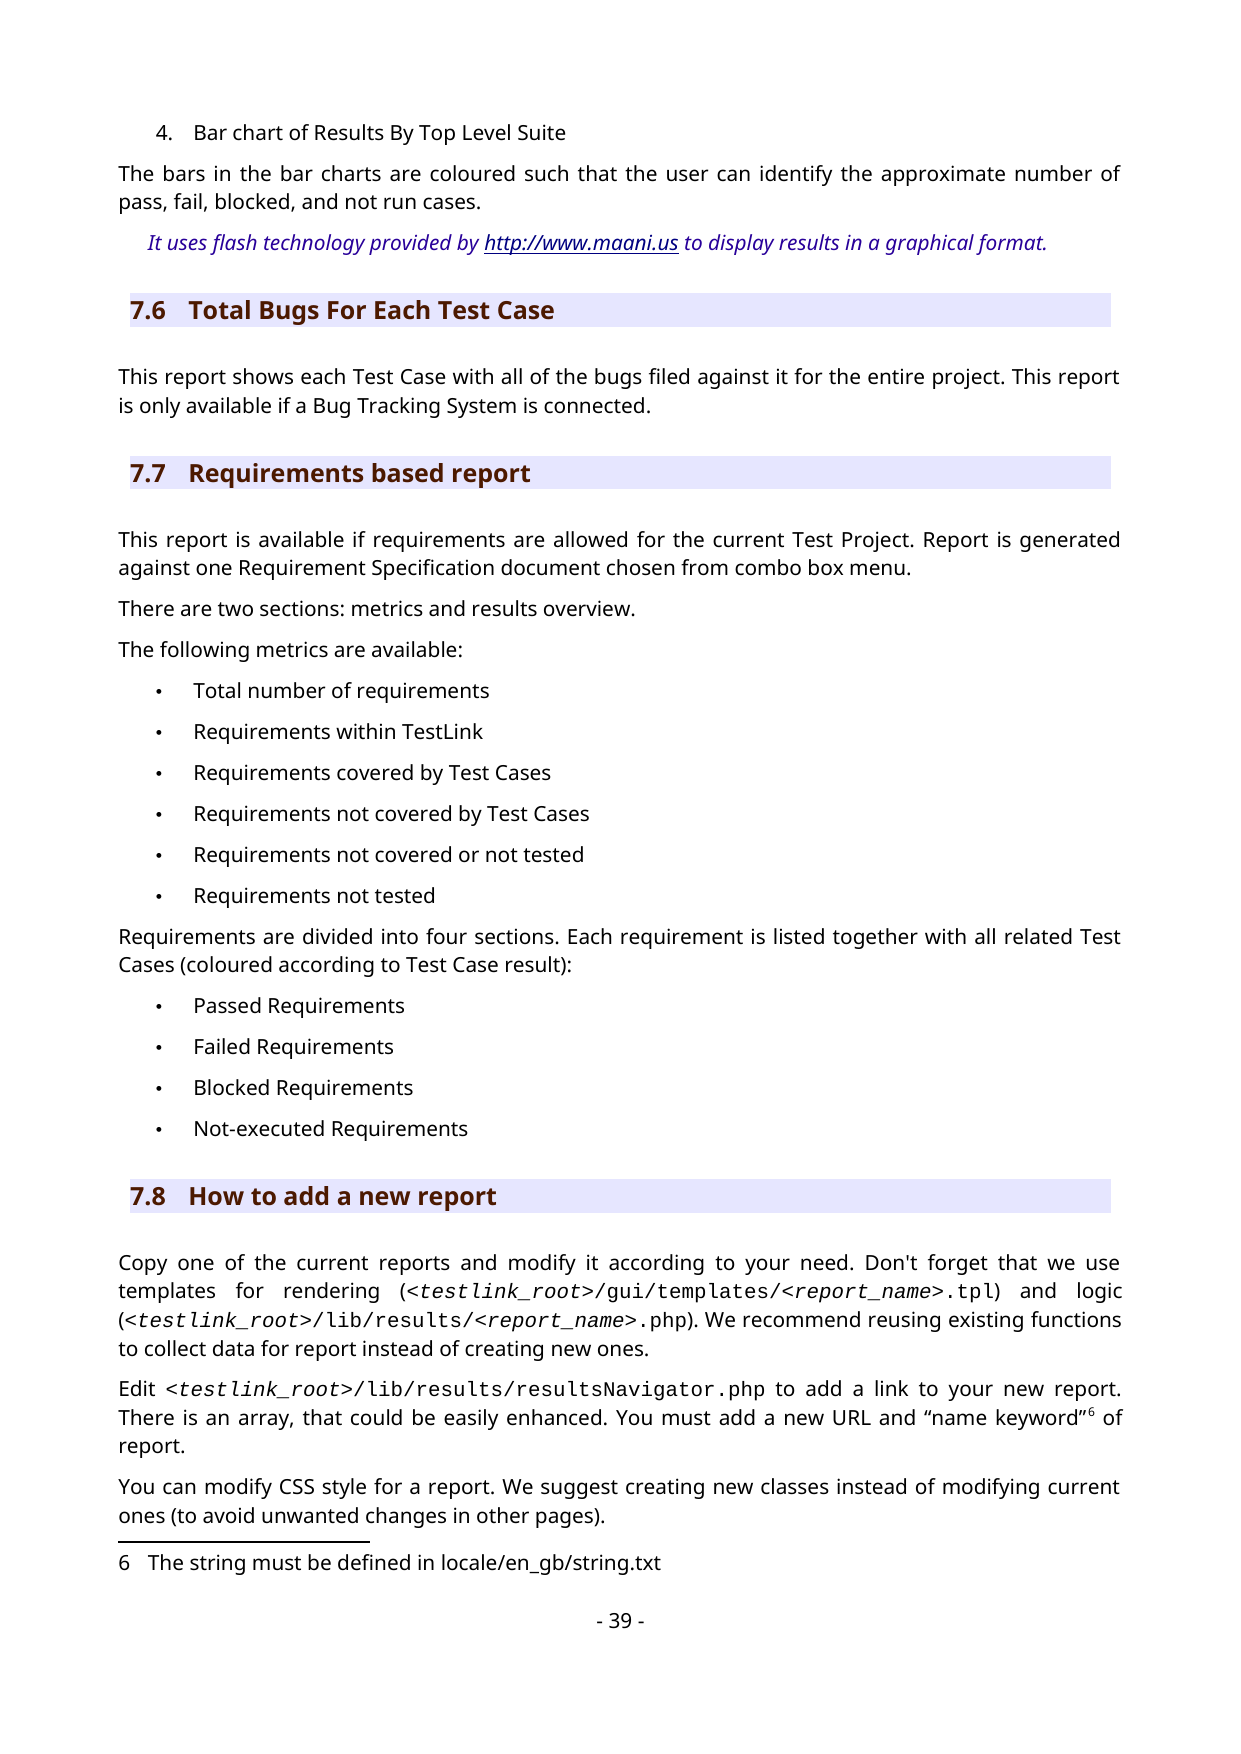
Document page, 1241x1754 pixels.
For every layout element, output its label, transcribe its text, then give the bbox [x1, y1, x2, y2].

list Requirements covered by Test Cases [156, 758, 1122, 787]
list Failed Requirements [156, 1032, 1122, 1061]
list Not-executed Requirements [156, 1114, 1122, 1142]
text It uses flash technology provided by http://www.maani.us to display results in a graphical format. [148, 228, 1093, 257]
list Total number of requirements [156, 676, 1122, 705]
list Passed Requirements [156, 991, 1122, 1020]
subtitle Requirements based report [130, 456, 1111, 489]
list Requirements not covered by Test Cases [156, 799, 1122, 827]
text Copy one of the current reports and modify it according to your need. Don't forget that we use templates for rendering (<testlink_root>/gui/templates/<report_name>.tpl) and logic (<testlink_root>/lib/results/<report_name>.php). We recommend reusing existing functions to collect data for report instead of creating new ones. [118, 1248, 1122, 1362]
text You can modify CSS style for a report. We suggest creating new classes instead of modifying current ones (to avoid unwanted changes in other pages). [118, 1472, 1122, 1529]
list Requirements not covered or not tested [156, 840, 1122, 868]
text This report is available if requirements are allowed for the current Test Project. Report is generated against one Requirement Specification document chosen from combo box menu. [118, 525, 1122, 582]
text Edit <testlink_root>/lib/results/resultsNavigator.php to add a link to your new report. There is an array, that could be easily enhanced. You must add a new URL and “name keyword” of report. [118, 1374, 1122, 1460]
text The bars in the bar charts are coloured such that the user can identify the approximate number of pass, fail, blocked, and not run cases. [118, 159, 1122, 216]
list Requirements not tested [156, 881, 1122, 909]
text The string must be defined in locale/en_gb/string.txt [118, 1548, 1122, 1576]
text There are two sections: metrics and results overview. [118, 594, 1122, 623]
list Requirements within TestLink [156, 717, 1122, 746]
list Bar chart of Results By Top Level Suite [156, 118, 1122, 147]
text Requirements are divided into four sections. Each requirement is listed together with all related Test Cases (coloured according to Test Case result): [118, 922, 1122, 979]
text This report shows each Test Case with all of the bugs filed against it for the entire project. This report is only available if a Bug Tracking System is connected. [118, 362, 1122, 419]
list Blocked Requirements [156, 1073, 1122, 1102]
subtitle How to add a new report [130, 1179, 1111, 1213]
text The following metrics are available: [118, 635, 1122, 664]
subtitle Total Bugs For Each Test Case [130, 293, 1111, 327]
